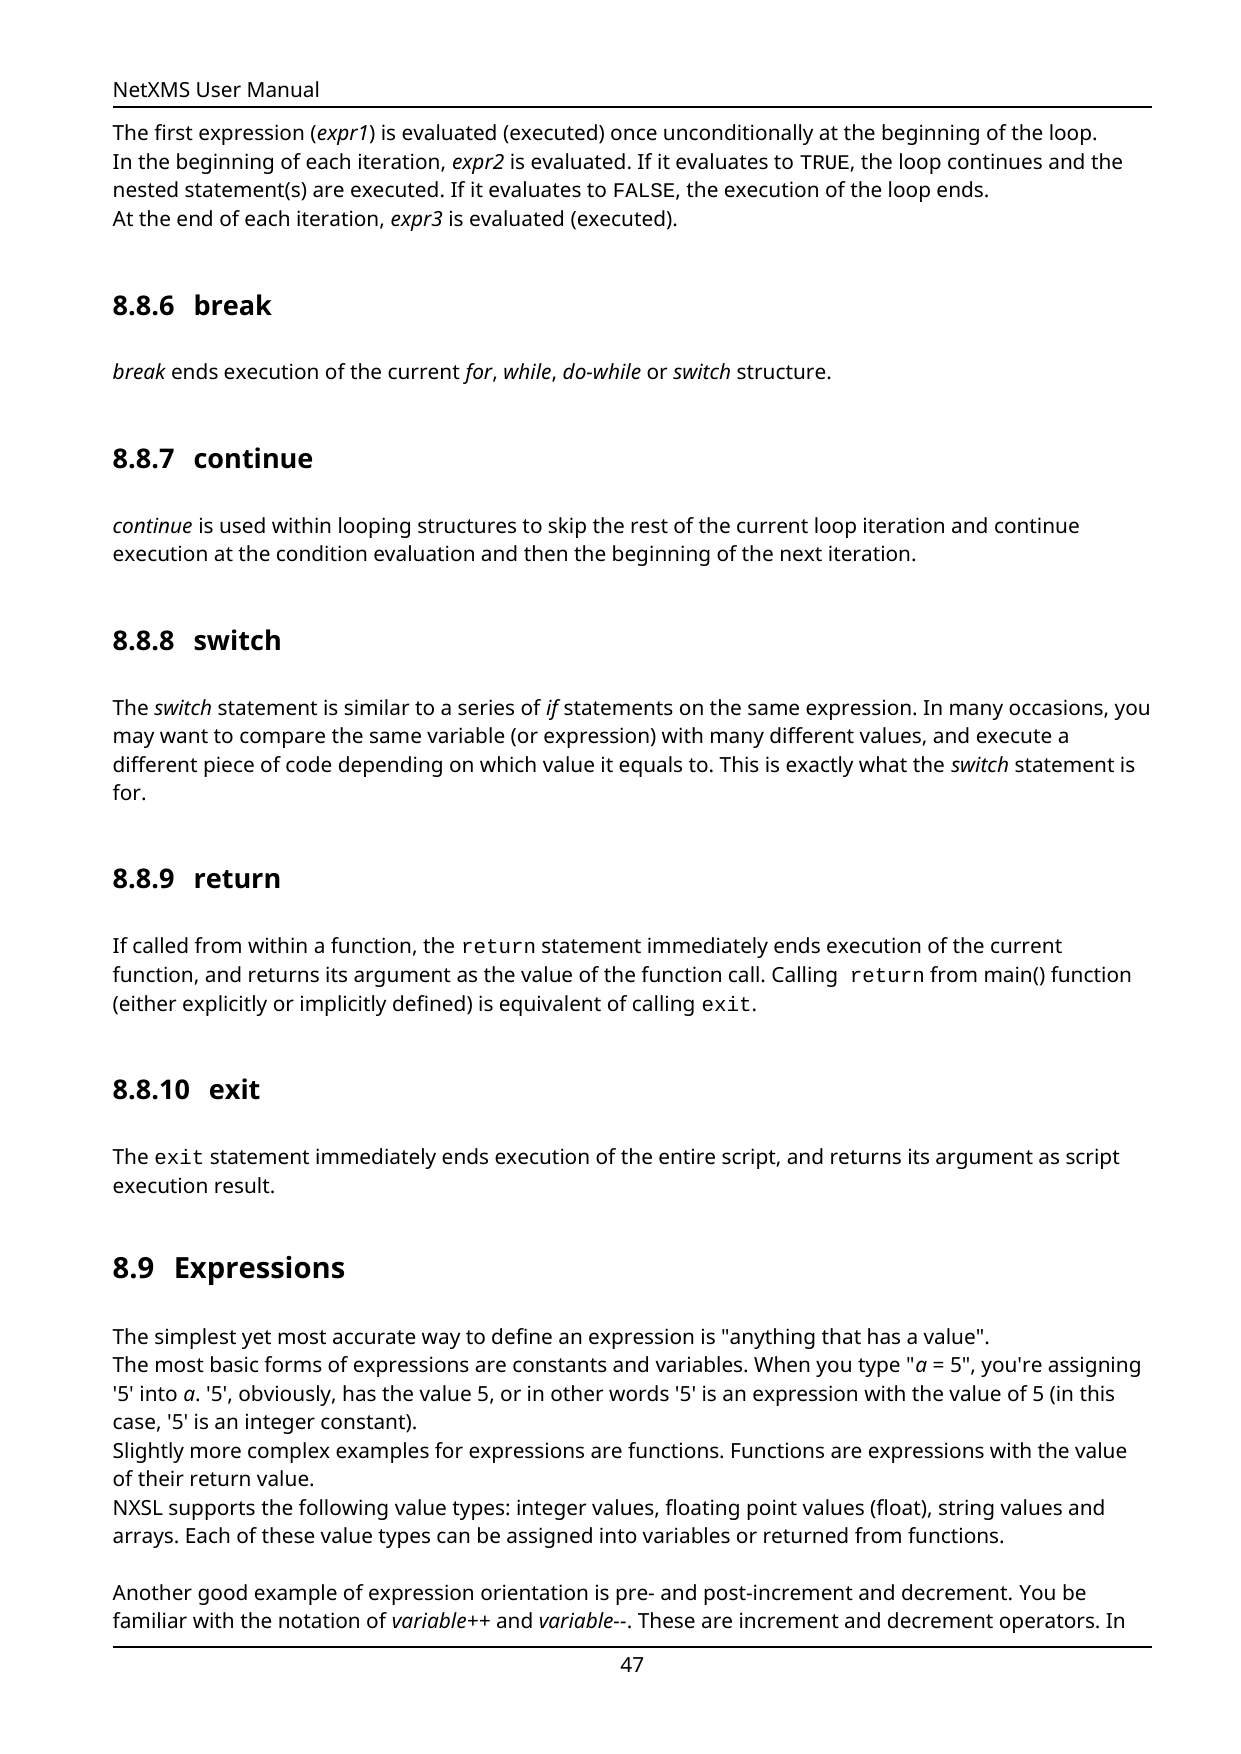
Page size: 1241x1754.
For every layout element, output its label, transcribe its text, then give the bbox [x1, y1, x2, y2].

subtitle continue [112, 439, 1152, 476]
text In the beginning of each iteration, expr2 is evaluated. If it evaluates to TRUE, the loop continues and the nested statement(s) are executed. If it evaluates to FALSE, the execution of the loop ends. [112, 147, 1152, 204]
text Slightly more complex examples for expressions are functions. Functions are expressions with the value of their return value. [112, 1436, 1152, 1493]
text continue is used within looping structures to skip the rest of the current loop iteration and continue execution at the condition evaluation and then the beginning of the next iteration. [112, 511, 1152, 568]
text The most basic forms of expressions are constants and variables. When you type "a = 5", you're assigning '5' into a. '5', obviously, has the value 5, or in other words '5' is an expression with the value of 5 (in this case, '5' is an integer constant). [112, 1351, 1152, 1436]
text At the end of each iteration, expr3 is evaluated (executed). [112, 204, 1152, 232]
subtitle switch [112, 621, 1152, 658]
text The first expression (expr1) is evaluated (executed) once unconditionally at the beginning of the loop. [112, 118, 1152, 147]
text NXSL supports the following value types: integer values, floating point values (float), string values and arrays. Each of these value types can be assigned into variables or returned from functions. [112, 1493, 1152, 1550]
text The switch statement is similar to a series of if statements on the same expression. In many occasions, you may want to compare the same variable (or expression) with many different values, and execute a different piece of code depending on which value it equals to. This is exactly what the switch statement is for. [112, 693, 1152, 807]
subtitle Expressions [112, 1248, 1152, 1287]
text Another good example of expression orientation is pre- and post-increment and decrement. You be familiar with the notation of variable++ and variable--. These are increment and decrement operators. In [112, 1578, 1152, 1635]
subtitle break [112, 286, 1152, 323]
text If called from within a function, the return statement immediately ends execution of the current function, and returns its argument as the value of the function call. Calling return from main() function (either explicitly or implicitly defined) is equivalent of calling exit. [112, 932, 1152, 1017]
text The exit statement immediately ends execution of the entire script, and returns its argument as script execution result. [112, 1142, 1152, 1199]
text break ends execution of the current for, while, do-while or switch structure. [112, 357, 1152, 386]
text The simplest yet most accurate way to define an expression is "anything that has a value". [112, 1322, 1152, 1351]
subtitle exit [112, 1071, 1152, 1107]
subtitle return [112, 860, 1152, 897]
